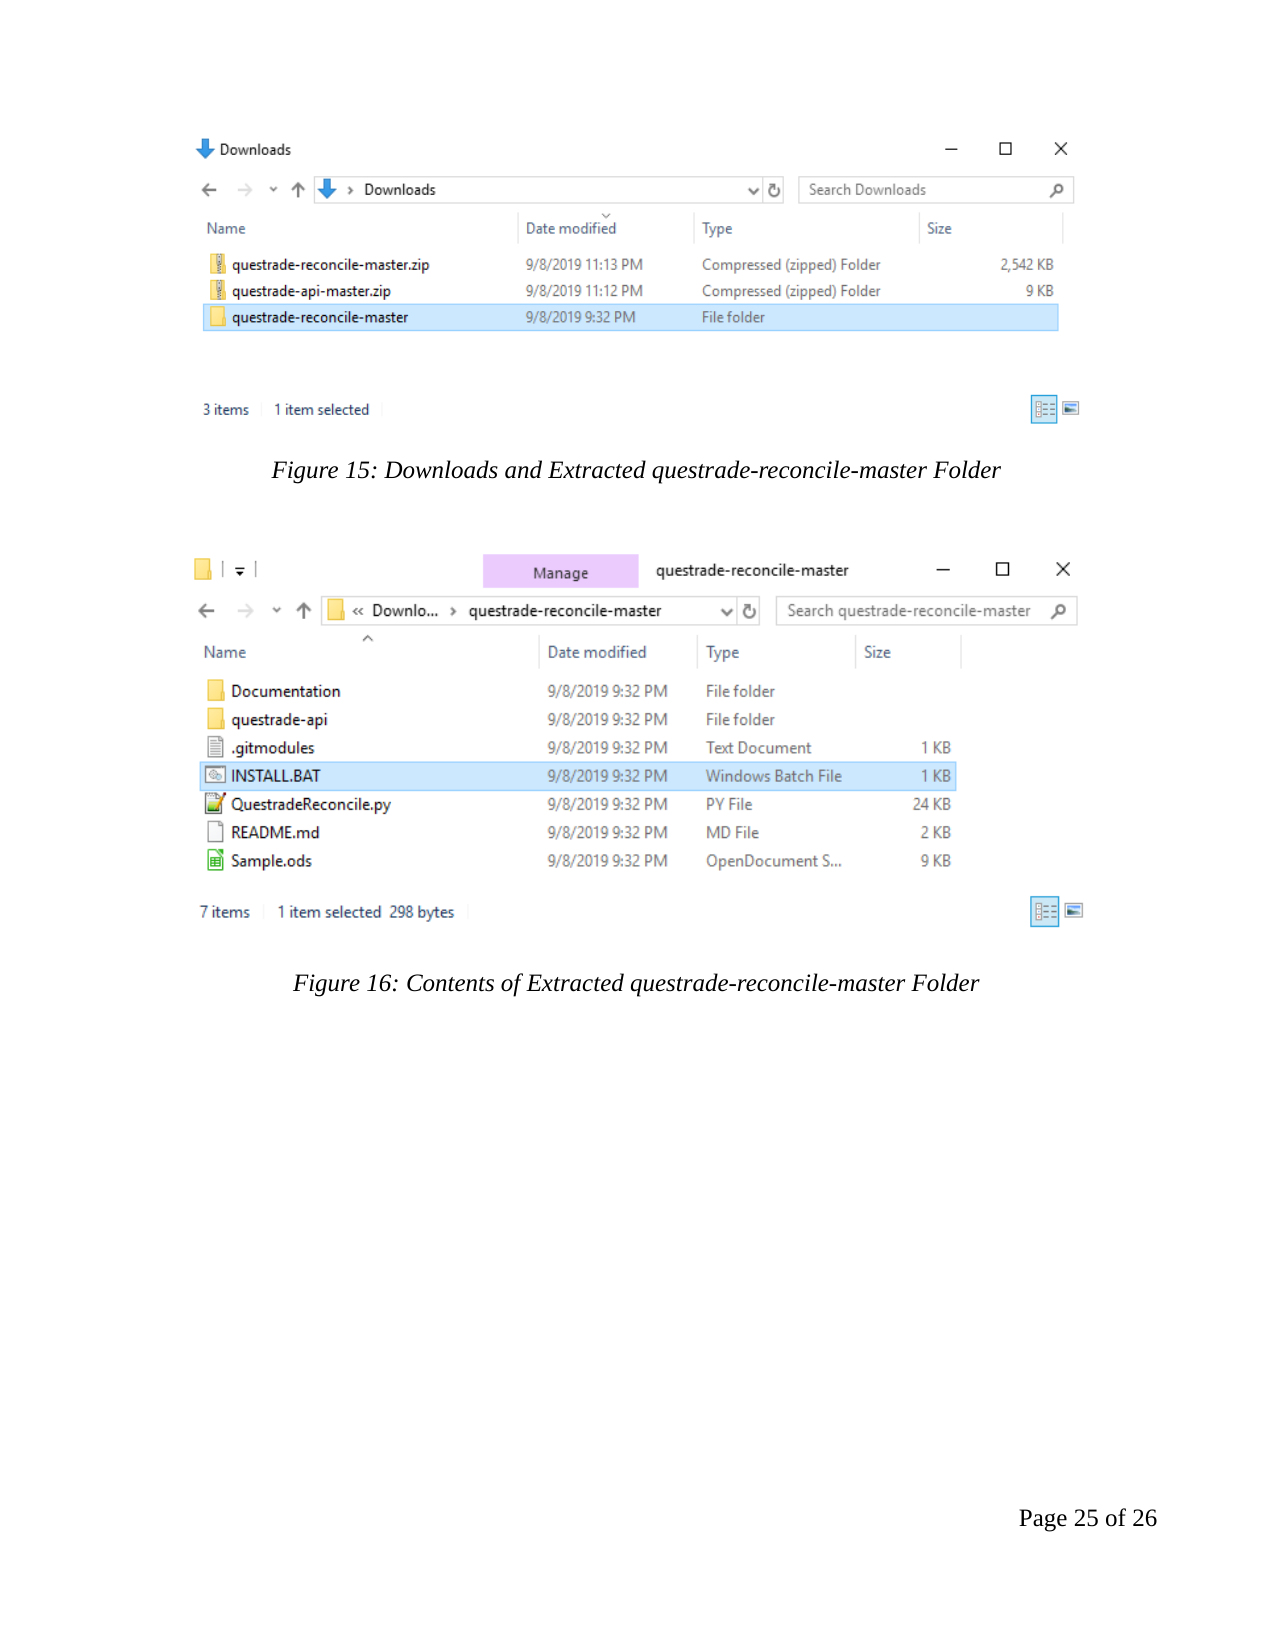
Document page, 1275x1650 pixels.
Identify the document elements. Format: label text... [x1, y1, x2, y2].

picture [180, 549, 1095, 938]
text Figure 15: Downloads and Extracted questrade-reconcile-master Folder [118, 455, 1157, 484]
text Figure 16: Contents of Extracted questrade-reconcile-master Folder [118, 968, 1157, 997]
picture [185, 130, 1090, 425]
